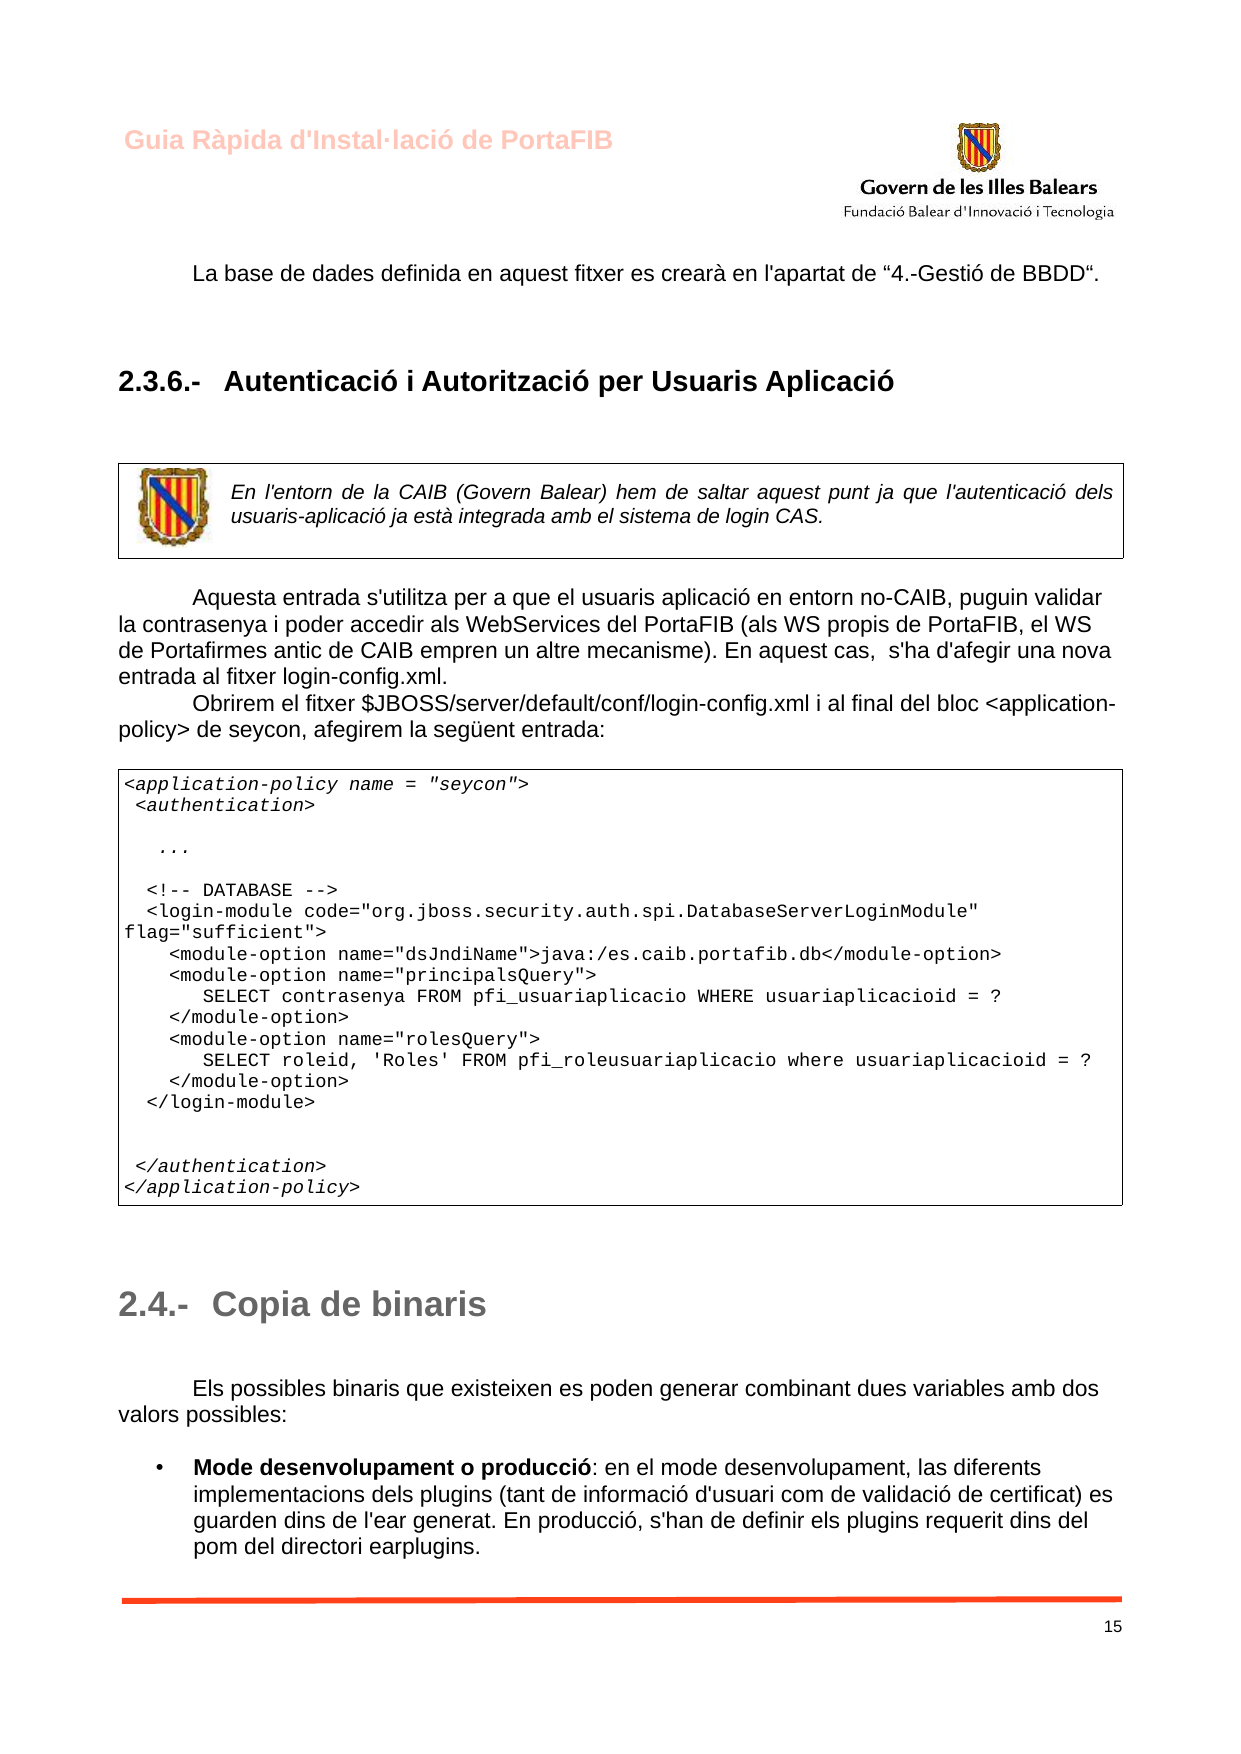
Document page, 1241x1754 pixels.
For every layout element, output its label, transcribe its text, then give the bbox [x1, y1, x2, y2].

text La base de dades definida en aquest fitxer es crearà en l'apartat de “4.-Gestió de BBDD“. [118, 260, 1122, 286]
text Els possibles binaris que existeixen es poden generar combinant dues variables amb dos valors possibles: [118, 1375, 1122, 1428]
table_header [119, 464, 225, 558]
picture [134, 468, 214, 548]
table_header <application-policy name = "seycon"> <authentication> ... <!-- DATABASE --> <login-module code="org.jboss.security.auth.spi.DatabaseServerLoginModule" flag="sufficient"> <module-option name="dsJndiName">java:/es.caib.portafib.db</module-option> <module-option name="principalsQuery"> SELECT contrasenya FROM pfi_usuariaplicacio WHERE usuariaplicacioid = ? </module-option> <module-option name="rolesQuery"> SELECT roleid, 'Roles' FROM pfi_roleusuariaplicacio where usuariaplicacioid = ? </module-option> </login-module> </authentication> </application-policy> [119, 770, 1122, 1205]
subtitle Copia de binaris [118, 1283, 1122, 1324]
list Mode desenvolupament o producció: en el mode desenvolupament, las diferents implementacions dels plugins (tant de informació d'usuari com de validació de certificat) es guarden dins de l'ear generat. En producció, s'han de definir els plugins requerit dins del pom del directori earplugins. [156, 1454, 1122, 1559]
table_header En l'entorn de la CAIB (Govern Balear) hem de saltar aquest punt ja que l'autenticació dels usuaris-aplicació ja està integrada amb el sistema de login CAS. [225, 464, 1123, 558]
text Obrirem el fitxer $JBOSS/server/default/conf/login-config.xml i al final del bloc <application-policy> de seycon, afegirem la següent entrada: [118, 689, 1122, 742]
subtitle Autenticació i Autorització per Usuaris Aplicació [118, 364, 1122, 397]
picture [840, 123, 1117, 220]
text Aquesta entrada s'utilitza per a que el usuaris aplicació en entorn no-CAIB, puguin validar la contrasenya i poder accedir als WebServices del PortaFIB (als WS propis de PortaFIB, el WS de Portafirmes antic de CAIB empren un altre mecanisme). En aquest cas, s'ha d'afegir una nova entrada al fitxer login-config.xml. [118, 584, 1122, 689]
